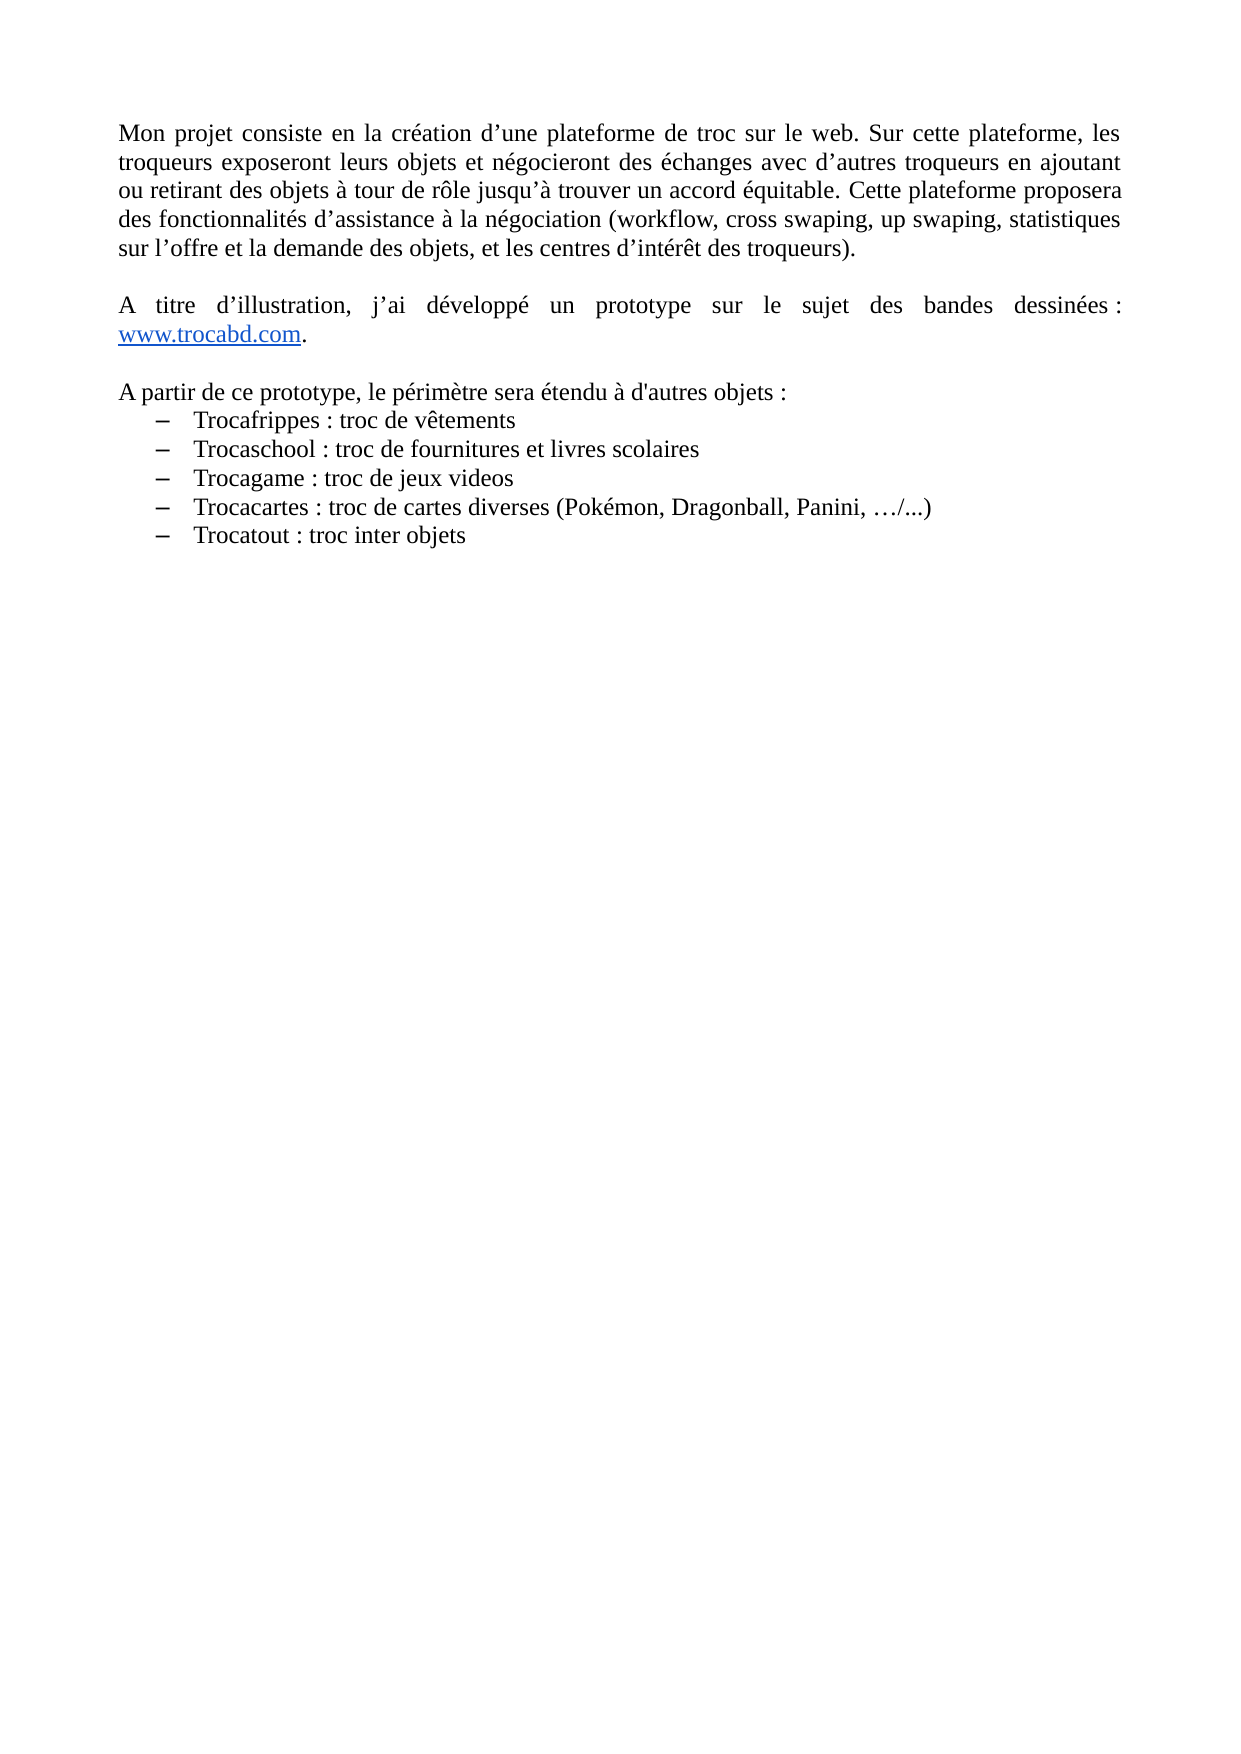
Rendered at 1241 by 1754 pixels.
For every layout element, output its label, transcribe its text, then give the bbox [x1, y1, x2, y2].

list Trocacartes : troc de cartes diverses (Pokémon, Dragonball, Panini, …/...) [156, 492, 1122, 521]
list Trocaschool : troc de fournitures et livres scolaires [156, 434, 1122, 463]
list Trocatout : troc inter objets [156, 521, 1122, 549]
list Trocafrippes : troc de vêtements [156, 406, 1122, 434]
list Trocagame : troc de jeux videos [156, 463, 1122, 492]
text Mon projet consiste en la création d’une plateforme de troc sur le web. Sur cette plateforme, les troqueurs exposeront leurs objets et négocieront des échanges avec d’autres troqueurs en ajoutant ou retirant des objets à tour de rôle jusqu’à trouver un accord équitable. Cette plateforme proposera des fonctionnalités d’assistance à la négociation (workflow, cross swaping, up swaping, statistiques sur l’offre et la demande des objets, et les centres d’intérêt des troqueurs). [118, 118, 1122, 262]
text A partir de ce prototype, le périmètre sera étendu à d'autres objets : [118, 377, 1122, 406]
text A titre d’illustration, j’ai développé un prototype sur le sujet des bandes dessinées : www.trocabd.com. [118, 291, 1122, 348]
